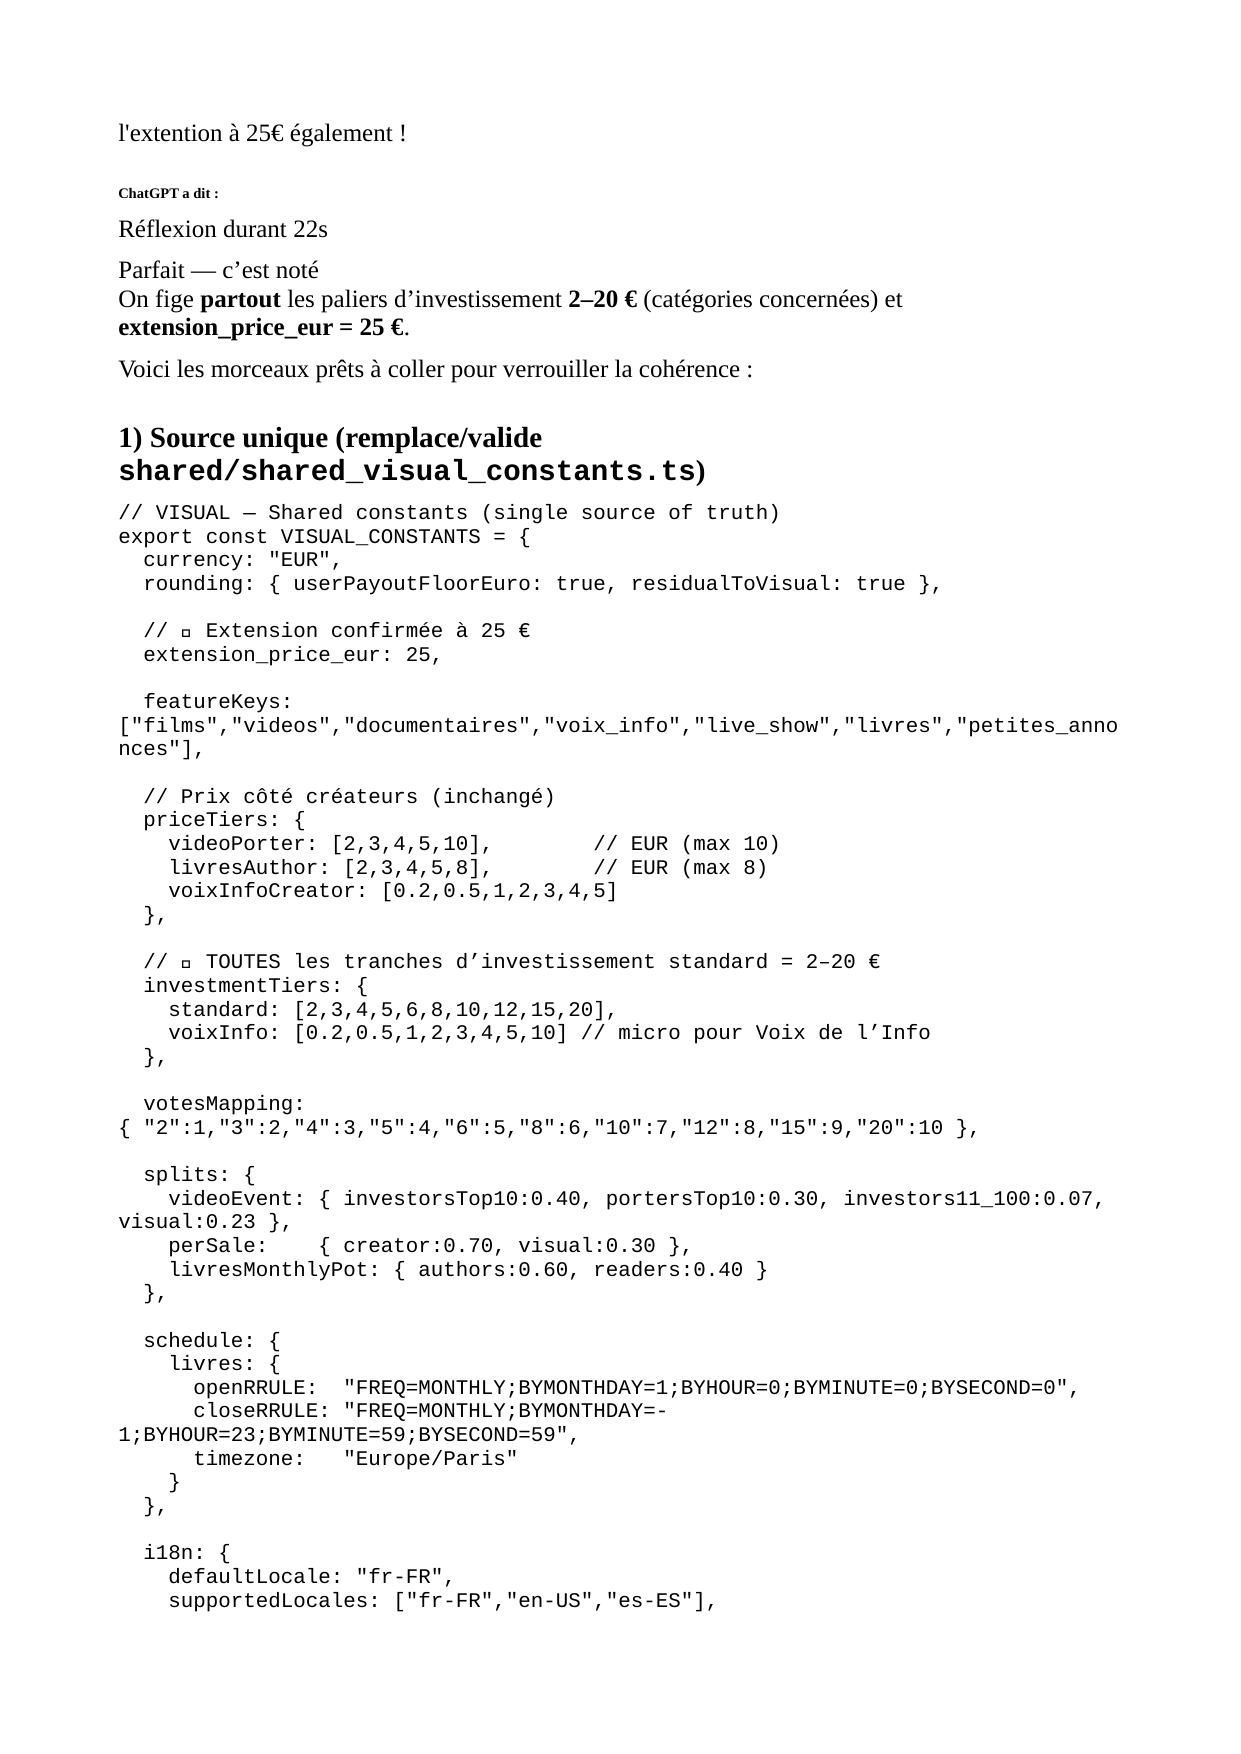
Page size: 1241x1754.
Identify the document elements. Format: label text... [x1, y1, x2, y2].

text // ✅ Extension confirmée à 25 € [118, 620, 1122, 644]
subtitle ChatGPT a dit : [118, 184, 1122, 201]
text videoEvent: { investorsTop10:0.40, portersTop10:0.30, investors11_100:0.07, visual:0.23 }, [118, 1188, 1122, 1235]
text // VISUAL — Shared constants (single source of truth) [118, 502, 1122, 526]
text l'extention à 25€ également ! [118, 118, 1122, 147]
text featureKeys: ["films","videos","documentaires","voix_info","live_show","livres","petites_annonces"], [118, 691, 1122, 762]
text i18n: { [118, 1542, 1122, 1566]
text // Prix côté créateurs (inchangé) [118, 786, 1122, 809]
text livresAuthor: [2,3,4,5,8], // EUR (max 8) [118, 857, 1122, 880]
text export const VISUAL_CONSTANTS = { [118, 526, 1122, 549]
text splits: { [118, 1164, 1122, 1188]
text standard: [2,3,4,5,6,8,10,12,15,20], [118, 998, 1122, 1022]
text }, [118, 1282, 1122, 1306]
text closeRRULE: "FREQ=MONTHLY;BYMONTHDAY=-1;BYHOUR=23;BYMINUTE=59;BYSECOND=59", [118, 1401, 1122, 1448]
text openRRULE: "FREQ=MONTHLY;BYMONTHDAY=1;BYHOUR=0;BYMINUTE=0;BYSECOND=0", [118, 1377, 1122, 1401]
text currency: "EUR", [118, 549, 1122, 573]
text livres: { [118, 1353, 1122, 1377]
text Réflexion durant 22s [118, 214, 1122, 242]
text extension_price_eur: 25, [118, 644, 1122, 667]
text livresMonthlyPot: { authors:0.60, readers:0.40 } [118, 1259, 1122, 1282]
text schedule: { [118, 1329, 1122, 1353]
text priceTiers: { [118, 809, 1122, 833]
text } [118, 1471, 1122, 1495]
text voixInfoCreator: [0.2,0.5,1,2,3,4,5] [118, 880, 1122, 904]
text defaultLocale: "fr-FR", [118, 1566, 1122, 1590]
text timezone: "Europe/Paris" [118, 1448, 1122, 1471]
text voixInfo: [0.2,0.5,1,2,3,4,5,10] // micro pour Voix de l’Info [118, 1022, 1122, 1046]
text votesMapping: { "2":1,"3":2,"4":3,"5":4,"6":5,"8":6,"10":7,"12":8,"15":9,"20":10 }, [118, 1093, 1122, 1140]
text Voici les morceaux prêts à coller pour verrouiller la cohérence : [118, 354, 1122, 382]
text videoPorter: [2,3,4,5,10], // EUR (max 10) [118, 833, 1122, 857]
text perSale: { creator:0.70, visual:0.30 }, [118, 1235, 1122, 1259]
text Parfait — c’est noté ✅ On fige partout les paliers d’investissement 2–20 € (catégories concernées) et extension_price_eur = 25 €. [118, 255, 1122, 341]
text investmentTiers: { [118, 975, 1122, 998]
text }, [118, 1495, 1122, 1519]
text rounding: { userPayoutFloorEuro: true, residualToVisual: true }, [118, 573, 1122, 597]
subtitle 1) Source unique (remplace/valide shared/shared_visual_constants.ts) [118, 420, 1122, 489]
text // ✅ TOUTES les tranches d’investissement standard = 2–20 € [118, 951, 1122, 975]
text }, [118, 904, 1122, 928]
text supportedLocales: ["fr-FR","en-US","es-ES"], [118, 1590, 1122, 1613]
text }, [118, 1046, 1122, 1069]
